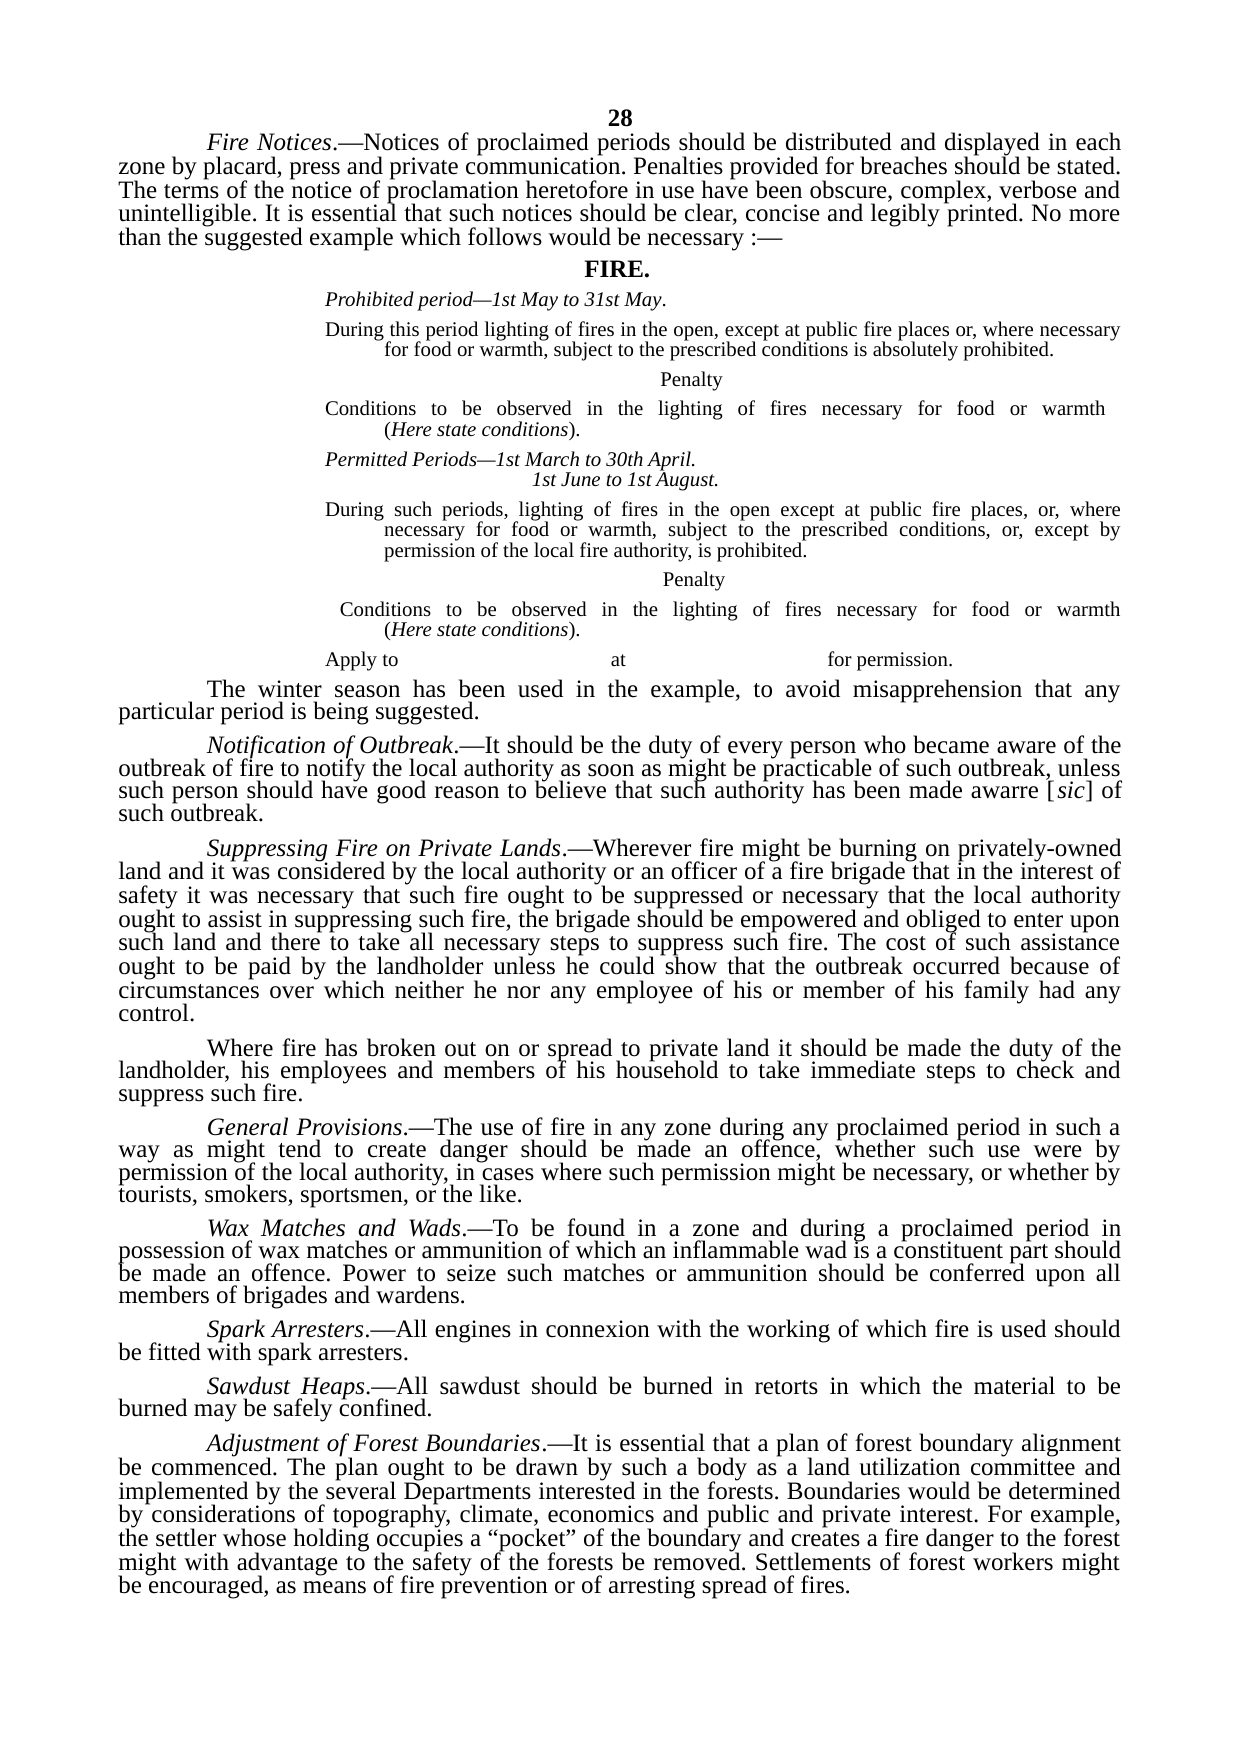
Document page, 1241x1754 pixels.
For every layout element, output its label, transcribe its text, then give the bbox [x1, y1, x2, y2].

text Fire Notices.—Notices of proclaimed periods should be distributed and displayed in each zone by placard, press and private communication. Penalties provided for breaches should be stated. The terms of the notice of proclamation heretofore in use have been obscure, complex, verbose and unintelligible. It is essential that such notices should be clear, concise and legibly printed. No more than the suggested example which follows would be necessary :— [118, 132, 1122, 250]
text Permitted Periods—1st March to 30th April. 1st June to 1st August. [325, 449, 1122, 491]
text Spark Arresters.—All engines in connexion with the working of which fire is used should be fitted with spark arresters. [118, 1320, 1122, 1365]
text The winter season has been used in the example, to avoid misapprehension that any particular period is being suggested. [118, 679, 1122, 724]
text During this period lighting of fires in the open, except at public fire places or, where necessary for food or warmth, subject to the prescribed conditions is absolutely prohibited. [325, 320, 1122, 361]
text Adjustment of Forest Boundaries.—It is essential that a plan of forest boundary alignment be commenced. The plan ought to be drawn by such a body as a land utilization committee and implemented by the several Departments interested in the forests. Boundaries would be determined by considerations of topography, climate, economics and public and private interest. For example, the settler whose holding occupies a “pocket” of the boundary and creates a fire danger to the forest might with advantage to the safety of the forests be removed. Settlements of forest workers might be encouraged, as means of fire prevention or of arresting spread of fires. [118, 1433, 1122, 1598]
text Notification of Outbreak.—It should be the duty of every person who became aware of the outbreak of fire to notify the local authority as soon as might be practicable of such outbreak, unless such person should have good reason to believe that such authority has been made awarre [sic] of such outbreak. [118, 736, 1122, 826]
text Wax Matches and Wads.—To be found in a zone and during a proclaimed period in possession of wax matches or ammunition of which an inflammable wad is a constituent part should be made an offence. Power to seize such matches or ammunition should be conferred upon all members of brigades and wardens. [118, 1218, 1122, 1308]
text Conditions to be observed in the lighting of fires necessary for food or warmth (Here state conditions). [325, 600, 1122, 641]
text Where fire has broken out on or spread to private land it should be made the duty of the landholder, his employees and members of his household to take immediate steps to check and suppress such fire. [118, 1038, 1122, 1105]
text Sawdust Heaps.—All sawdust should be burned in retorts in which the material to be burned may be safely confined. [118, 1376, 1122, 1421]
text General Provisions.—The use of fire in any zone during any proclaimed period in such a way as might tend to create danger should be made an offence, whether such use were by permission of the local authority, in cases where such permission might be necessary, or whether by tourists, smokers, sportsmen, or the like. [118, 1117, 1122, 1207]
text Penalty [118, 570, 1122, 591]
text Conditions to be observed in the lighting of fires necessary for food or warmth (Here state conditions). [325, 399, 1122, 441]
text Apply to at for permission. [325, 650, 1122, 671]
text FIRE. [118, 259, 1122, 281]
text Penalty [118, 370, 1122, 391]
text During such periods, lighting of fires in the open except at public fire places, or, where necessary for food or warmth, subject to the prescribed conditions, or, except by permission of the local fire authority, is prohibited. [325, 499, 1122, 561]
text Prohibited period—1st May to 31st May. [325, 290, 1122, 311]
text Suppressing Fire on Private Lands.—Wherever fire might be burning on privately-owned land and it was considered by the local authority or an officer of a fire brigade that in the interest of safety it was necessary that such fire ought to be suppressed or necessary that the local authority ought to assist in suppressing such fire, the brigade should be empowered and obliged to enter upon such land and there to take all necessary steps to suppress such fire. The cost of such assistance ought to be paid by the landholder unless he could show that the outbreak occurred because of circumstances over which neither he nor any employee of his or member of his family had any control. [118, 837, 1122, 1026]
